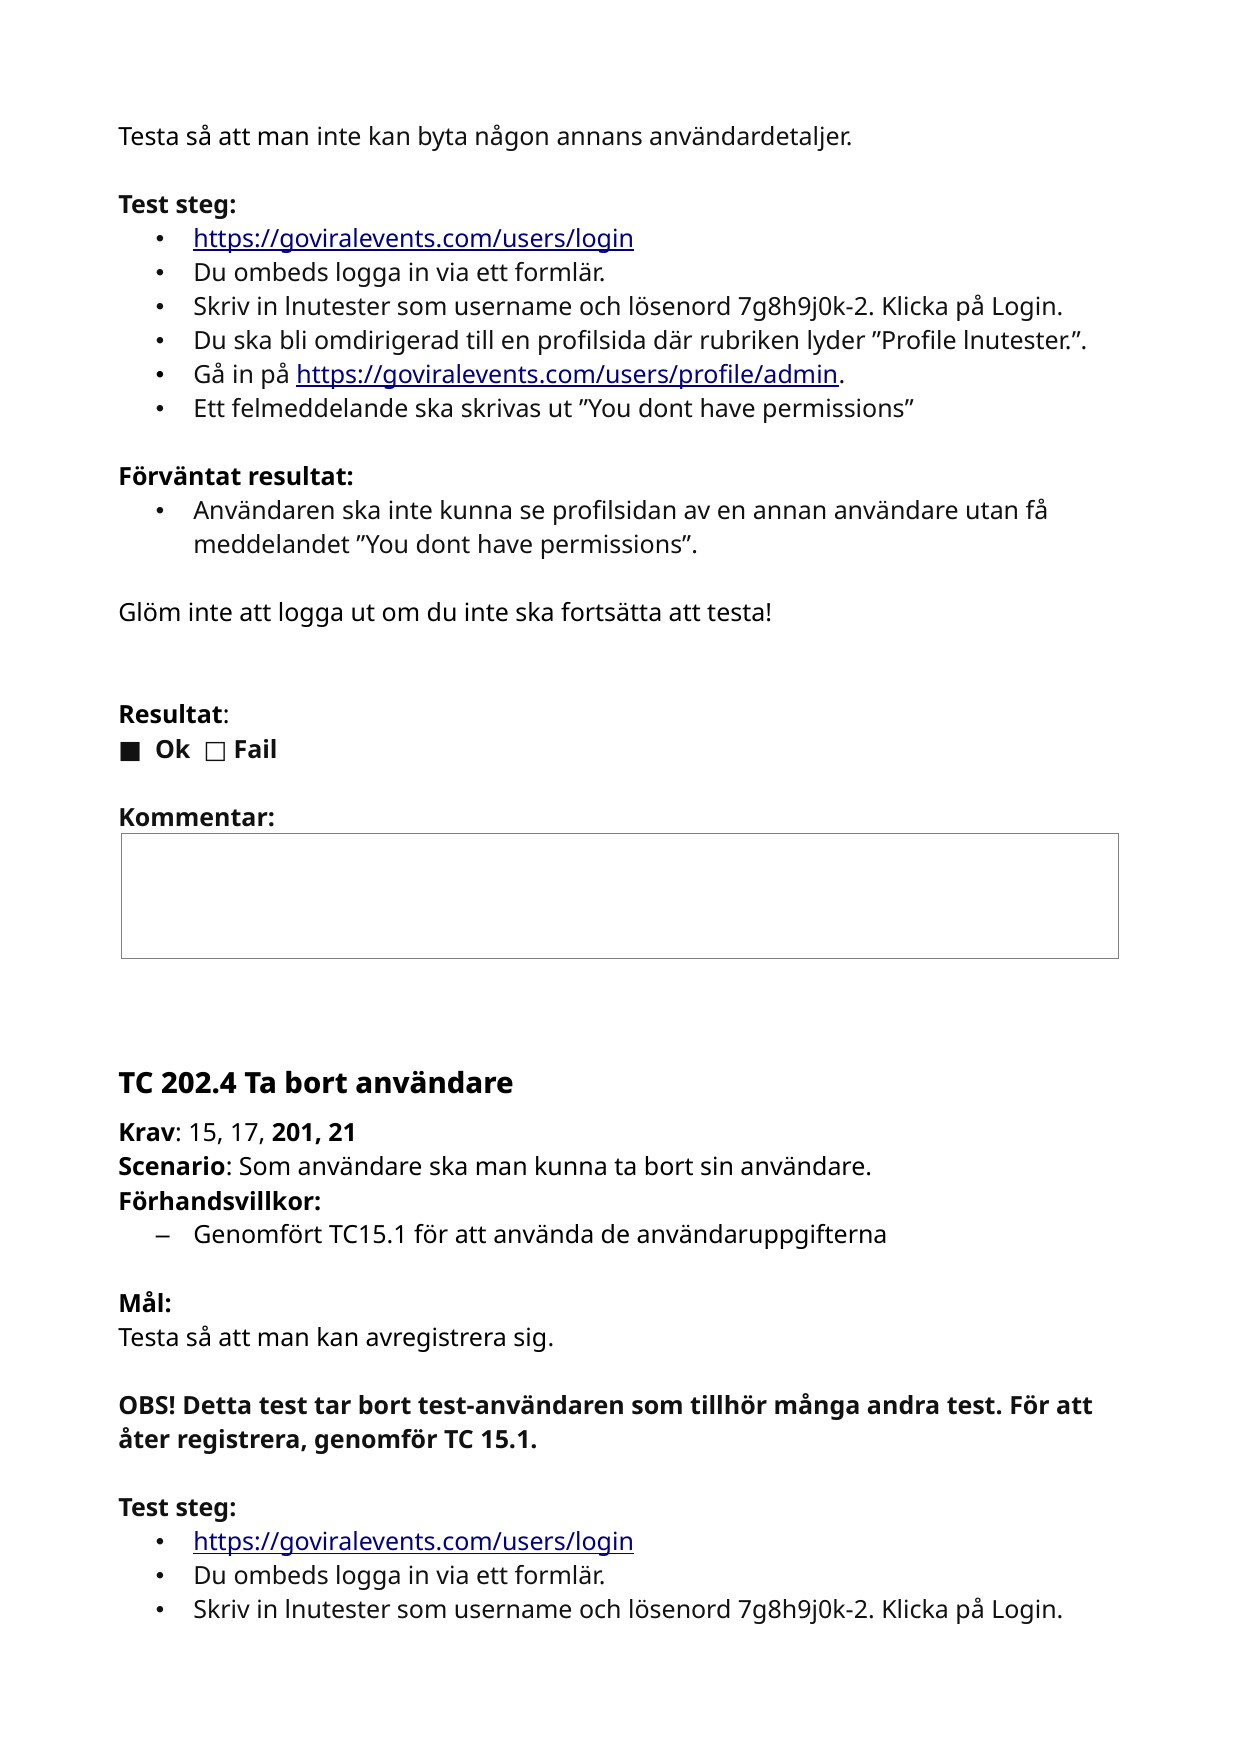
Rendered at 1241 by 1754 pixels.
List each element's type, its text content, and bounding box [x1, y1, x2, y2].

subtitle TC 202.4 Ta bort användare [118, 1063, 1122, 1102]
text Test steg: [118, 186, 1122, 220]
list https://goviralevents.com/users/login [156, 1524, 1122, 1558]
list https://goviralevents.com/users/login [156, 220, 1122, 254]
text Förväntat resultat: [118, 459, 1122, 493]
text Testa så att man kan avregistrera sig. [118, 1319, 1122, 1353]
text ■ Ok □ Fail [118, 731, 1122, 765]
text Resultat: [118, 697, 1122, 731]
list Du ombeds logga in via ett formlär. [156, 254, 1122, 288]
list Genomfört TC15.1 för att använda de användaruppgifterna [156, 1217, 1122, 1251]
text Krav: 15, 17, 201, 21 [118, 1115, 1122, 1149]
text Mål: [118, 1285, 1122, 1319]
list Skriv in lnutester som username och lösenord 7g8h9j0k-2. Klicka på Login. [156, 288, 1122, 322]
text Kommentar: [118, 799, 1122, 833]
text Testa så att man inte kan byta någon annans användardetaljer. [118, 118, 1122, 152]
list Gå in på https://goviralevents.com/users/profile/admin. [156, 357, 1122, 391]
list Du ombeds logga in via ett formlär. [156, 1558, 1122, 1592]
list Användaren ska inte kunna se profilsidan av en annan användare utan få meddelandet ”You dont have permissions”. [156, 493, 1122, 561]
text Test steg: [118, 1490, 1122, 1524]
text Scenario: Som användare ska man kunna ta bort sin användare. [118, 1149, 1122, 1183]
list Skriv in lnutester som username och lösenord 7g8h9j0k-2. Klicka på Login. [156, 1592, 1122, 1626]
text OBS! Detta test tar bort test-användaren som tillhör många andra test. För att åter registrera, genomför TC 15.1. [118, 1387, 1122, 1456]
text Förhandsvillkor: [118, 1183, 1122, 1217]
text Glöm inte att logga ut om du inte ska fortsätta att testa! [118, 595, 1122, 629]
list Ett felmeddelande ska skrivas ut ”You dont have permissions” [156, 391, 1122, 425]
list Du ska bli omdirigerad till en profilsida där rubriken lyder ”Profile lnutester.”. [156, 322, 1122, 357]
